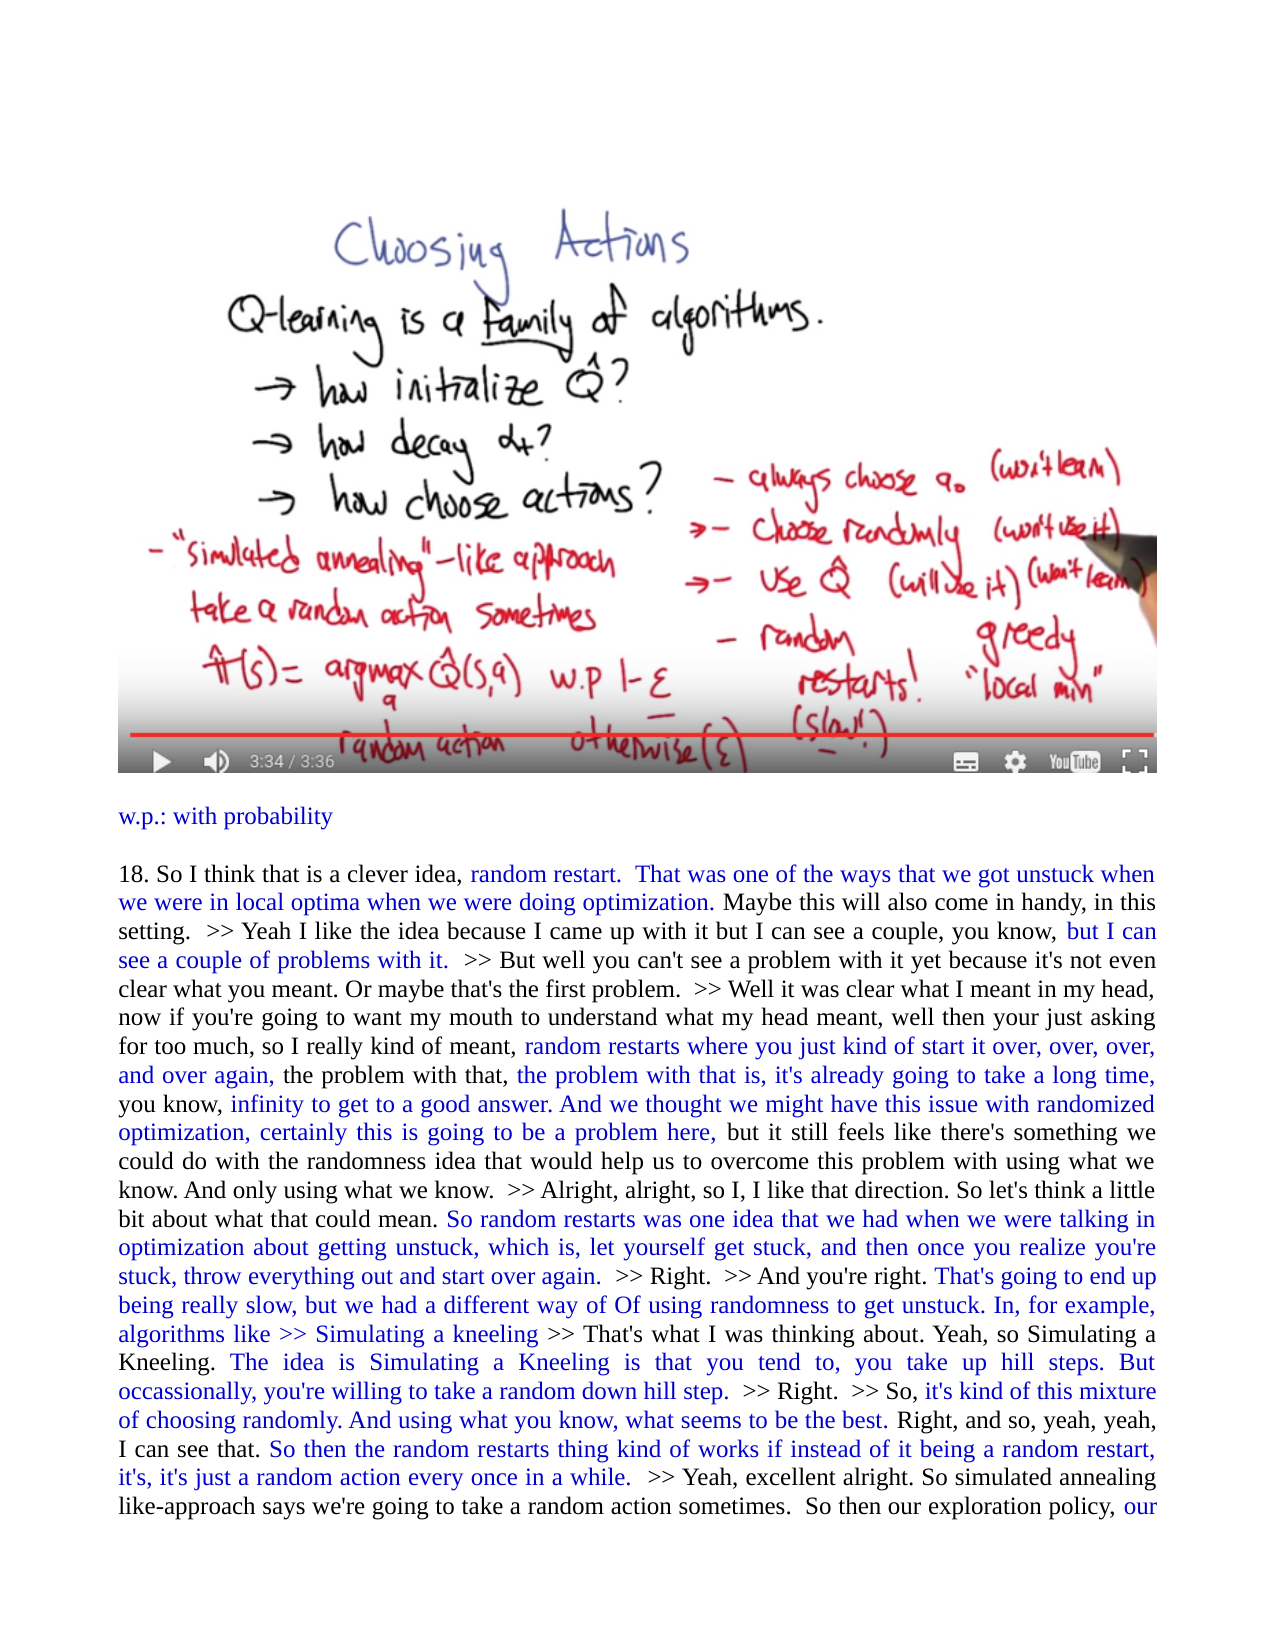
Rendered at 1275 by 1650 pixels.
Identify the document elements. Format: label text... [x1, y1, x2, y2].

text 18. So I think that is a clever idea, random restart. That was one of the ways that we got unstuck when we were in local optima when we were doing optimization. Maybe this will also come in handy, in this setting. >> Yeah I like the idea because I came up with it but I can see a couple, you know, but I can see a couple of problems with it. >> But well you can't see a problem with it yet because it's not even clear what you meant. Or maybe that's the first problem. >> Well it was clear what I meant in my head, now if you're going to want my mouth to understand what my head meant, well then your just asking for too much, so I really kind of meant, random restarts where you just kind of start it over, over, over, and over again, the problem with that, the problem with that is, it's already going to take a long time, you know, infinity to get to a good answer. And we thought we might have this issue with randomized optimization, certainly this is going to be a problem here, but it still feels like there's something we could do with the randomness idea that would help us to overcome this problem with using what we know. And only using what we know. >> Alright, alright, so I, I like that direction. So let's think a little bit about what that could mean. So random restarts was one idea that we had when we were talking in optimization about getting unstuck, which is, let yourself get stuck, and then once you realize you're stuck, throw everything out and start over again. >> Right. >> And you're right. That's going to end up being really slow, but we had a different way of Of using randomness to get unstuck. In, for example, algorithms like >> Simulating a kneeling >> That's what I was thinking about. Yeah, so Simulating a Kneeling. The idea is Simulating a Kneeling is that you tend to, you take up hill steps. But occassionally, you're willing to take a random down hill step. >> Right. >> So, it's kind of this mixture of choosing randomly. And using what you know, what seems to be the best. Right, and so, yeah, yeah, I can see that. So then the random restarts thing kind of works if instead of it being a random restart, it's, it's just a random action every once in a while. >> Yeah, excellent alright. So simulated annealing like-approach says we're going to take a random action sometimes. So then our exploration policy, our [118, 859, 1157, 1520]
text w.p.: with probability [118, 801, 1157, 830]
picture [118, 204, 1157, 773]
